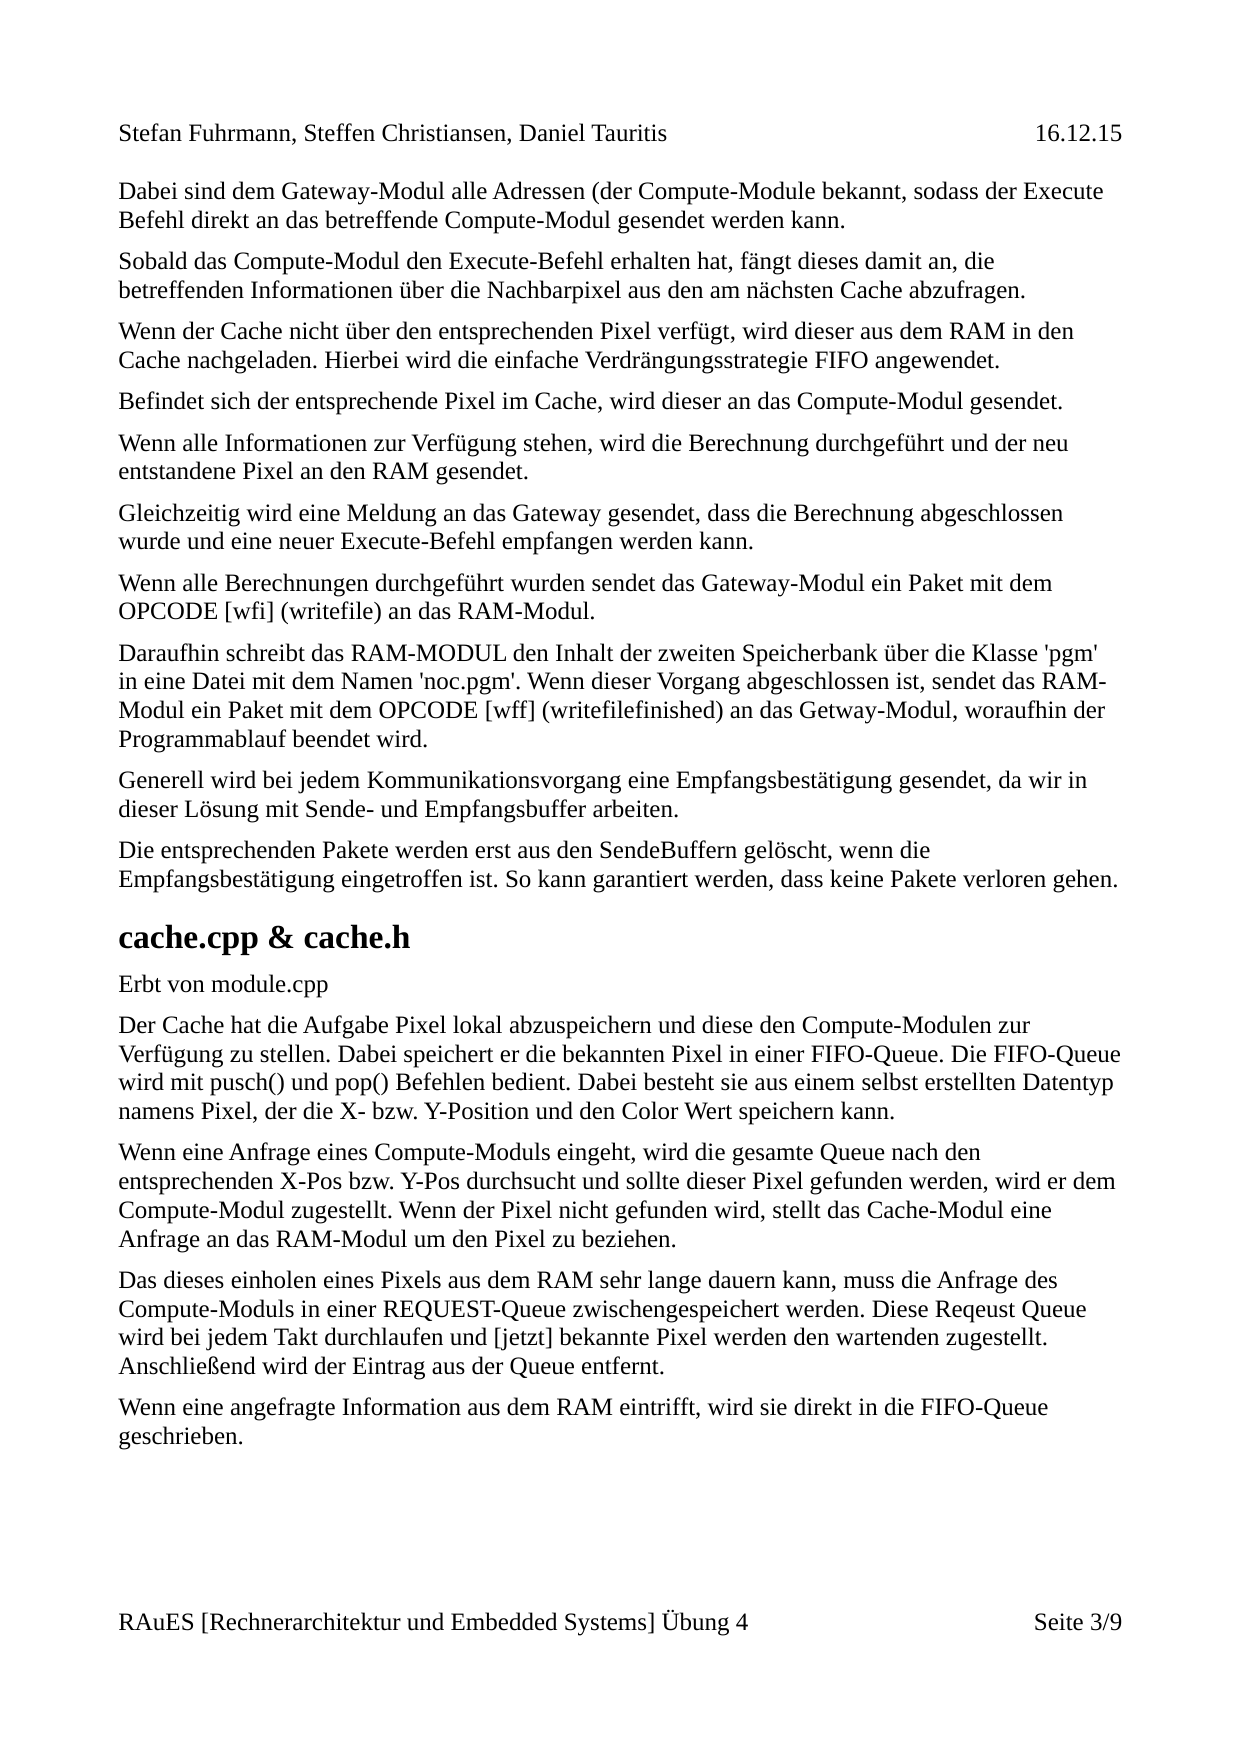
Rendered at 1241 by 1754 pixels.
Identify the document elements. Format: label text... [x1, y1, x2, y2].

text Gleichzeitig wird eine Meldung an das Gateway gesendet, dass die Berechnung abgeschlossen wurde und eine neuer Execute-Befehl empfangen werden kann. [118, 498, 1122, 555]
text Sobald das Compute-Modul den Execute-Befehl erhalten hat, fängt dieses damit an, die betreffenden Informationen über die Nachbarpixel aus den am nächsten Cache abzufragen. [118, 246, 1122, 304]
text Daraufhin schreibt das RAM-MODUL den Inhalt der zweiten Speicherbank über die Klasse 'pgm' in eine Datei mit dem Namen 'noc.pgm'. Wenn dieser Vorgang abgeschlossen ist, sendet das RAM-Modul ein Paket mit dem OPCODE [wff] (writefilefinished) an das Getway-Modul, woraufhin der Programmablauf beendet wird. [118, 638, 1122, 753]
text Wenn eine angefragte Information aus dem RAM eintrifft, wird sie direkt in die FIFO-Queue geschrieben. [118, 1392, 1122, 1450]
text Generell wird bei jedem Kommunikationsvorgang eine Empfangsbestätigung gesendet, da wir in dieser Lösung mit Sende- und Empfangsbuffer arbeiten. [118, 765, 1122, 823]
text Dabei sind dem Gateway-Modul alle Adressen (der Compute-Module bekannt, sodass der Execute Befehl direkt an das betreffende Compute-Modul gesendet werden kann. [118, 176, 1122, 234]
text Wenn eine Anfrage eines Compute-Moduls eingeht, wird die gesamte Queue nach den entsprechenden X-Pos bzw. Y-Pos durchsucht und sollte dieser Pixel gefunden werden, wird er dem Compute-Modul zugestellt. Wenn der Pixel nicht gefunden wird, stellt das Cache-Modul eine Anfrage an das RAM-Modul um den Pixel zu beziehen. [118, 1137, 1122, 1252]
text Der Cache hat die Aufgabe Pixel lokal abzuspeichern und diese den Compute-Modulen zur Verfügung zu stellen. Dabei speichert er die bekannten Pixel in einer FIFO-Queue. Die FIFO-Queue wird mit pusch() und pop() Befehlen bedient. Dabei besteht sie aus einem selbst erstellten Datentyp namens Pixel, der die X- bzw. Y-Position und den Color Wert speichern kann. [118, 1010, 1122, 1125]
text Erbt von module.cpp [118, 969, 1122, 997]
subtitle cache.cpp & cache.h [118, 918, 1122, 956]
text Das dieses einholen eines Pixels aus dem RAM sehr lange dauern kann, muss die Anfrage des Compute-Moduls in einer REQUEST-Queue zwischengespeichert werden. Diese Reqeust Queue wird bei jedem Takt durchlaufen und [jetzt] bekannte Pixel werden den wartenden zugestellt. Anschließend wird der Eintrag aus der Queue entfernt. [118, 1265, 1122, 1380]
text Wenn alle Informationen zur Verfügung stehen, wird die Berechnung durchgeführt und der neu entstandene Pixel an den RAM gesendet. [118, 428, 1122, 485]
text Wenn alle Berechnungen durchgeführt wurden sendet das Gateway-Modul ein Paket mit dem OPCODE [wfi] (writefile) an das RAM-Modul. [118, 568, 1122, 625]
text Wenn der Cache nicht über den entsprechenden Pixel verfügt, wird dieser aus dem RAM in den Cache nachgeladen. Hierbei wird die einfache Verdrängungsstrategie FIFO angewendet. [118, 316, 1122, 374]
text Die entsprechenden Pakete werden erst aus den SendeBuffern gelöscht, wenn die Empfangsbestätigung eingetroffen ist. So kann garantiert werden, dass keine Pakete verloren gehen. [118, 835, 1122, 893]
text Befindet sich der entsprechende Pixel im Cache, wird dieser an das Compute-Modul gesendet. [118, 386, 1122, 415]
